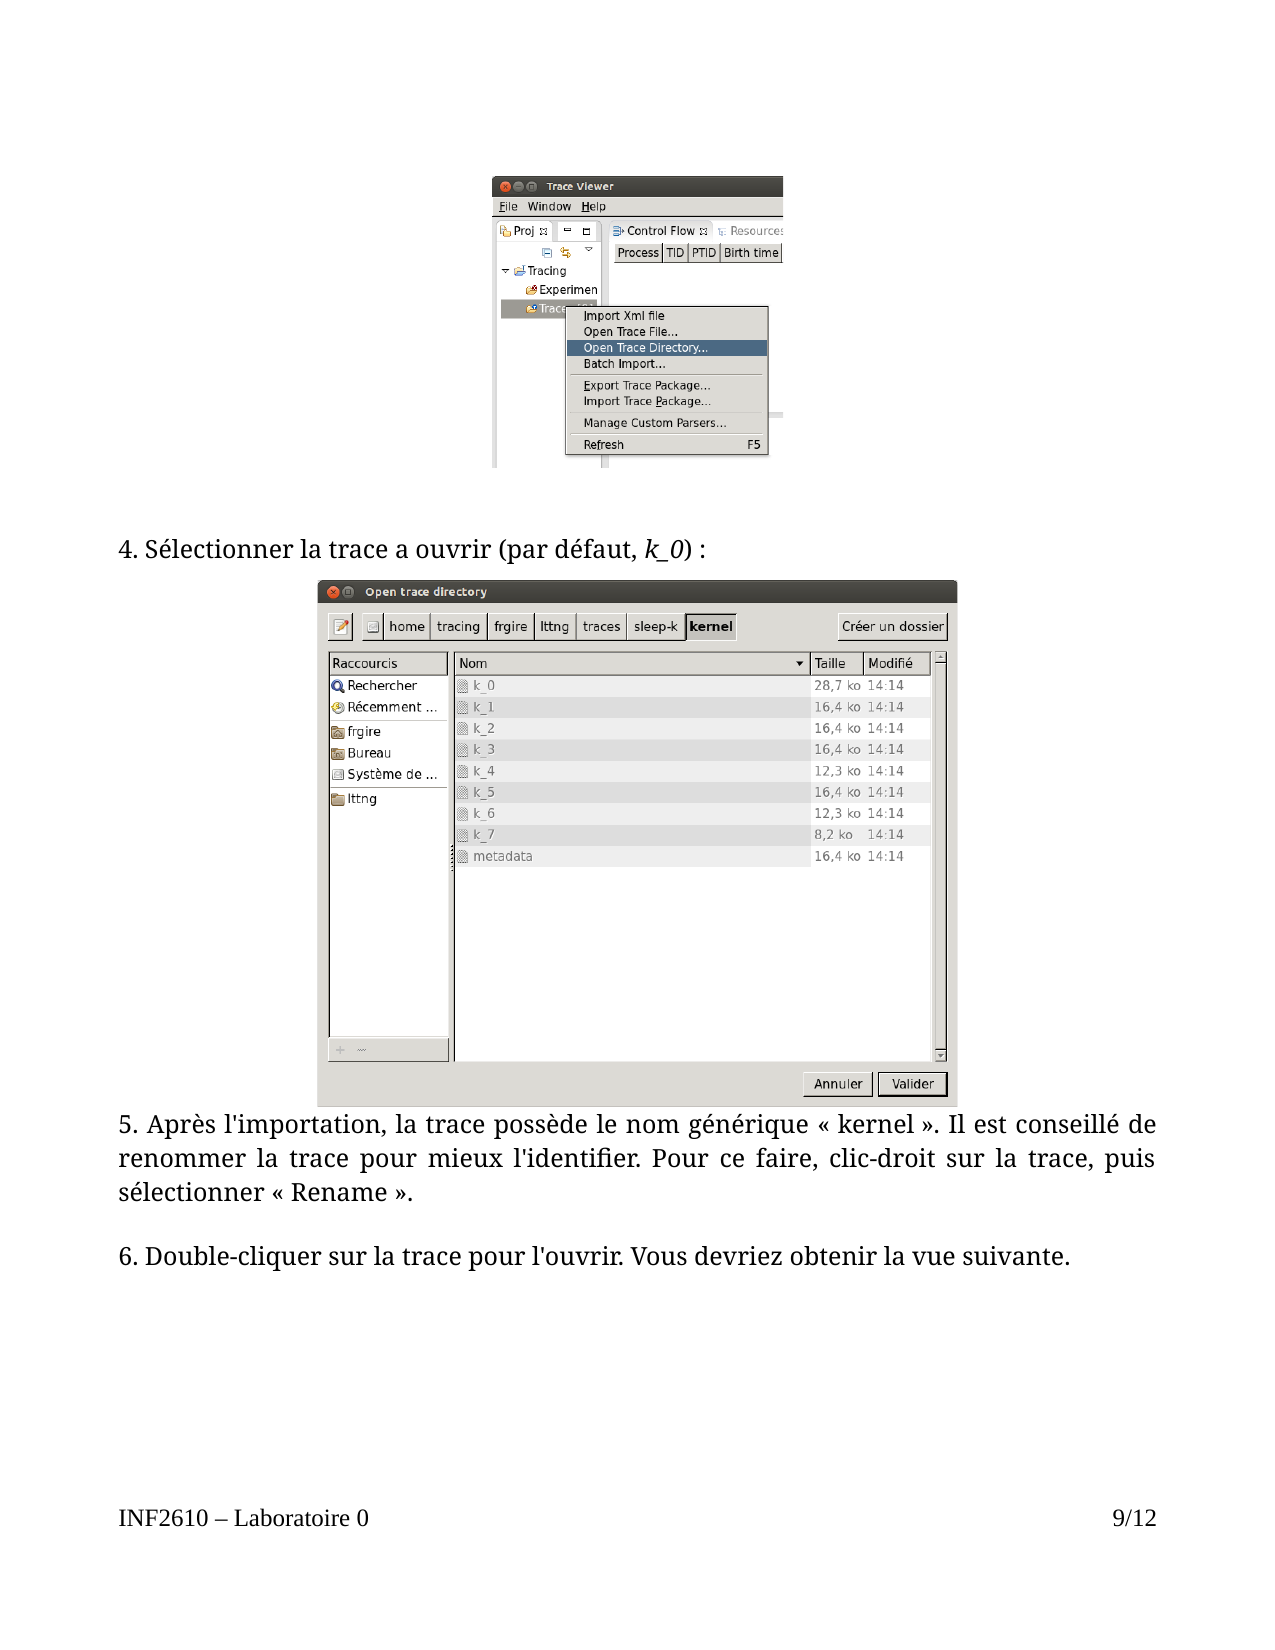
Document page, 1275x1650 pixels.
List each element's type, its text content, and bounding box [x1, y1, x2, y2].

picture [492, 176, 784, 468]
text 6. Double-cliquer sur la trace pour l'ouvrir. Vous devriez obtenir la vue suivante. [118, 1239, 1157, 1273]
text 5. Après l'importation, la trace possède le nom générique « kernel ». Il est conseillé de renommer la trace pour mieux l'identifier. Pour ce faire, clic-droit sur la trace, puis sélectionner « Rename ». [118, 1032, 1157, 1209]
picture [317, 580, 958, 1107]
text 4. Sélectionner la trace a ouvrir (par défaut, k_0) : [118, 532, 1157, 566]
